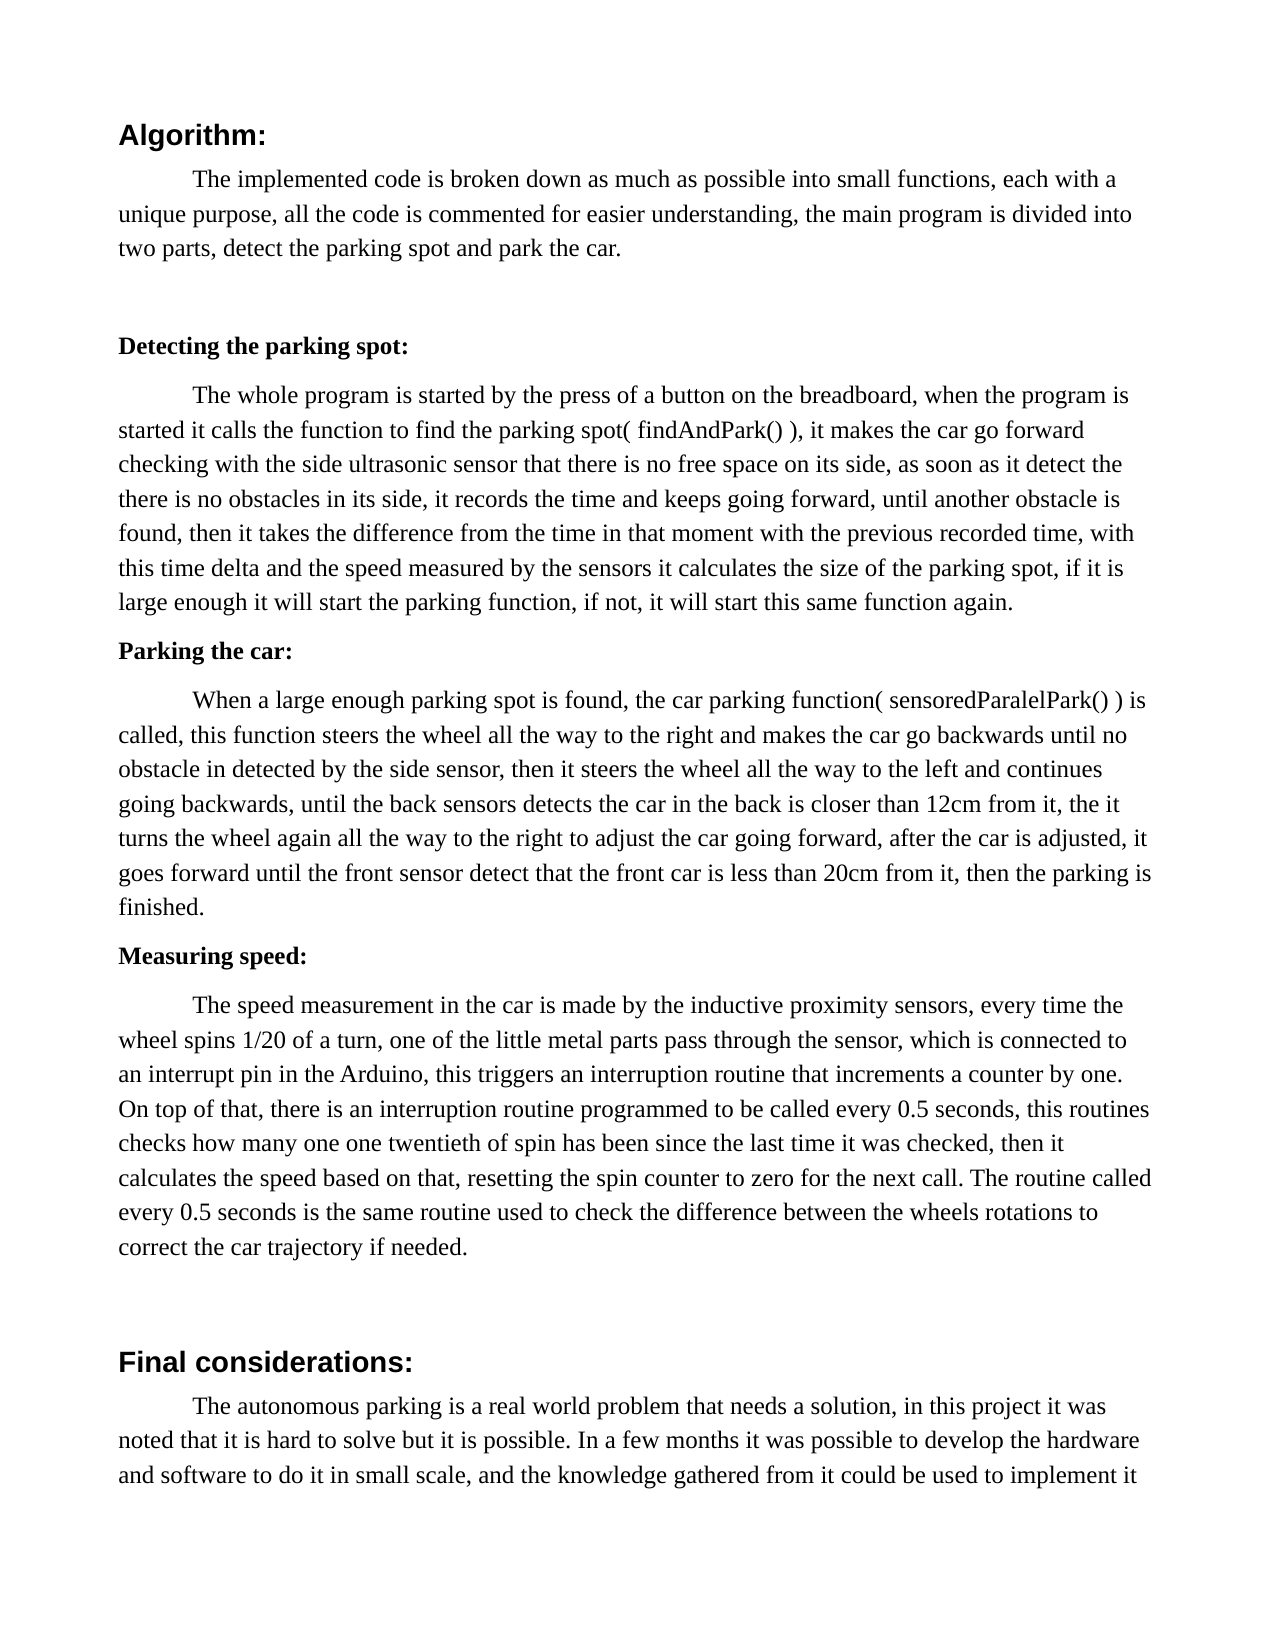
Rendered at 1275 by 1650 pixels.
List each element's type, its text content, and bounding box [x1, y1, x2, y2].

text Parking the car: [118, 636, 1157, 665]
text When a large enough parking spot is found, the car parking function( sensoredParalelPark() ) is called, this function steers the wheel all the way to the right and makes the car go backwards until no obstacle in detected by the side sensor, then it steers the wheel all the way to the left and continues going backwards, until the back sensors detects the car in the back is closer than 12cm from it, the it turns the wheel again all the way to the right to adjust the car going forward, after the car is adjusted, it goes forward until the front sensor detect that the front car is less than 20cm from it, then the parking is finished. [118, 686, 1157, 921]
text The implemented code is broken down as much as possible into small functions, each with a unique purpose, all the code is commented for easier understanding, the main program is divided into two parts, detect the parking spot and park the car. [118, 164, 1157, 262]
text Detecting the parking spot: [118, 331, 1157, 360]
text Measuring speed: [118, 941, 1157, 970]
text The whole program is started by the press of a button on the breadboard, when the program is started it calls the function to find the parking spot( findAndPark() ), it makes the car go forward checking with the side ultrasonic sensor that there is no free space on its side, as soon as it detect the there is no obstacles in its side, it records the time and keeps going forward, until another obstacle is found, then it takes the difference from the time in that moment with the previous recorded time, with this time delta and the speed measured by the sensors it calculates the size of the parking spot, if it is large enough it will start the parking function, if not, it will start this same function again. [118, 381, 1157, 616]
text The speed measurement in the car is made by the inductive proximity sensors, every time the wheel spins 1/20 of a turn, one of the little metal parts pass through the sensor, which is connected to an interrupt pin in the Arduino, this triggers an interruption routine that increments a counter by one. On top of that, there is an interruption routine programmed to be called every 0.5 seconds, this routines checks how many one one twentieth of spin has been since the last time it was checked, then it calculates the speed based on that, resetting the spin counter to zero for the next call. The routine called every 0.5 seconds is the same routine used to check the difference between the wheels rotations to correct the car trajectory if needed. [118, 991, 1157, 1261]
text The autonomous parking is a real world problem that needs a solution, in this project it was noted that it is hard to solve but it is possible. In a few months it was possible to develop the hardware and software to do it in small scale, and the knowledge gathered from it could be used to implement it [118, 1391, 1157, 1488]
subtitle Final considerations: [118, 1344, 1157, 1378]
subtitle Algorithm: [118, 118, 1157, 152]
